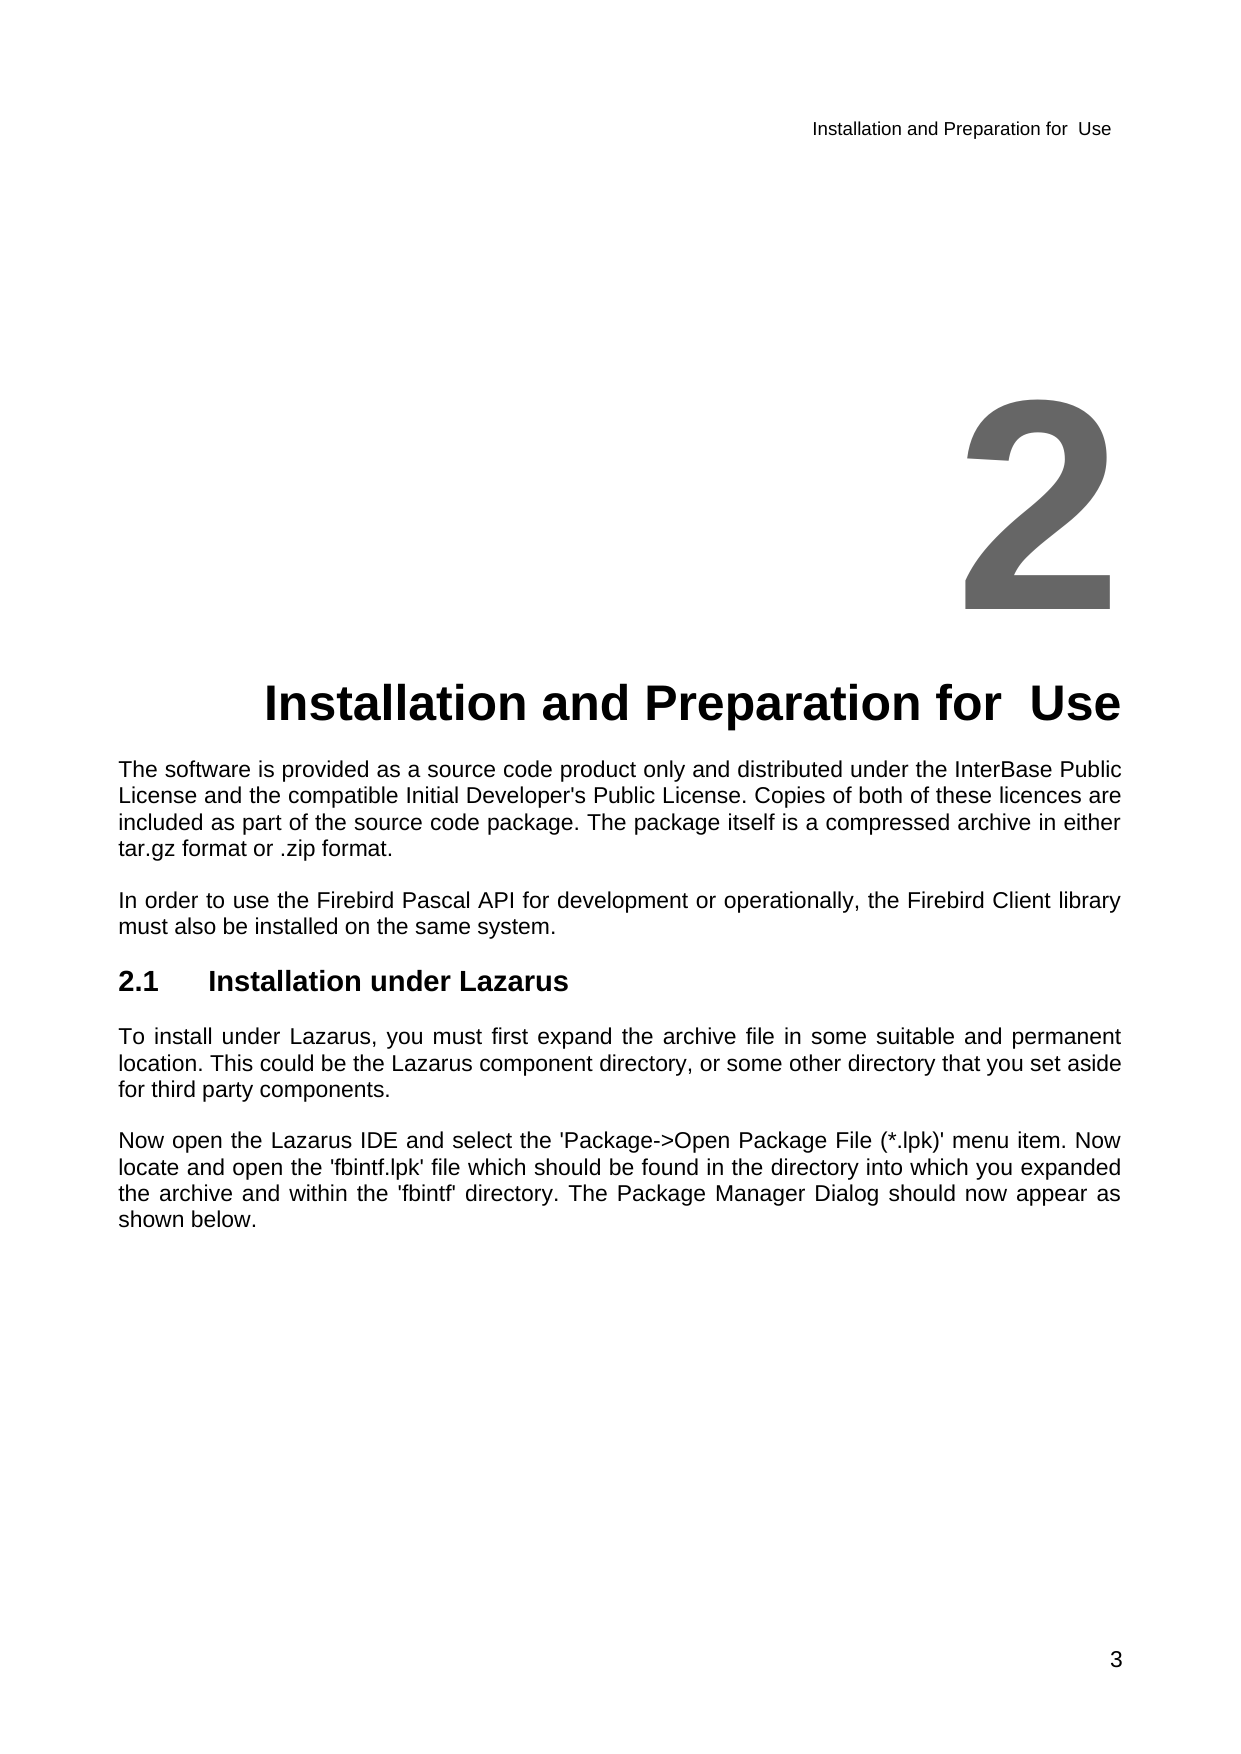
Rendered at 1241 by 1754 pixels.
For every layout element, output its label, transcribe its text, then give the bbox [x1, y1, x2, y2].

subtitle Installation and Preparation for Use [81, 328, 1122, 731]
text Now open the Lazarus IDE and select the 'Package->Open Package File (*.lpk)' menu item. Now locate and open the 'fbintf.lpk' file which should be found in the directory into which you expanded the archive and within the 'fbintf' directory. The Package Manager Dialog should now appear as shown below. [118, 1127, 1122, 1233]
subtitle Installation under Lazarus [118, 964, 1122, 998]
text In order to use the Firebird Pascal API for development or operationally, the Firebird Client library must also be installed on the same system. [118, 887, 1122, 939]
text The software is provided as a source code product only and distributed under the InterBase Public License and the compatible Initial Developer's Public License. Copies of both of these licences are included as part of the source code package. The package itself is a compressed archive in either tar.gz format or .zip format. [118, 756, 1122, 862]
text To install under Lazarus, you must first expand the archive file in some suitable and permanent location. This could be the Lazarus component directory, or some other directory that you set aside for third party components. [118, 1023, 1122, 1102]
